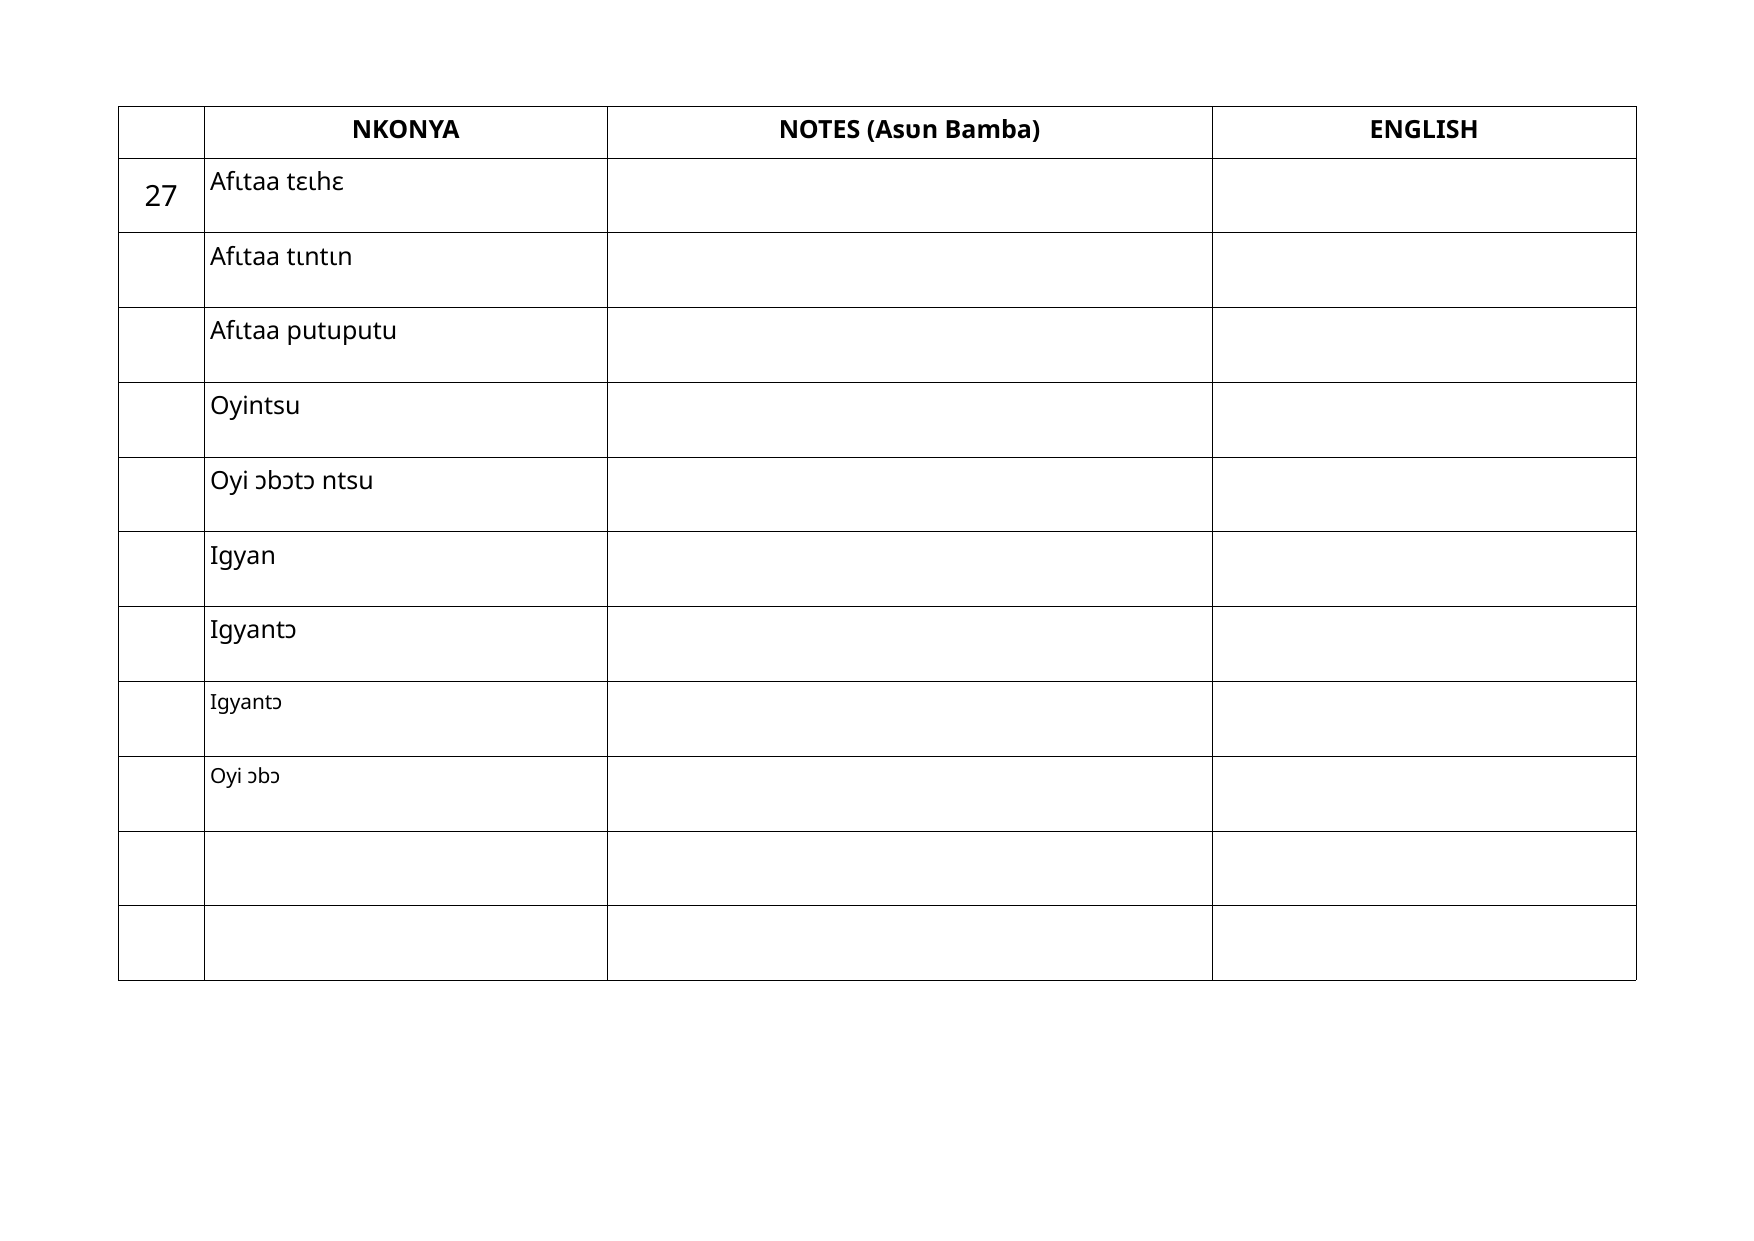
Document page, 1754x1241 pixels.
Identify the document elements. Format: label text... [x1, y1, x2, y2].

table_cell [119, 682, 204, 756]
table_cell [1213, 159, 1636, 232]
table_cell [1213, 308, 1636, 382]
table_cell Oyi ɔbɔ [205, 757, 607, 831]
table_cell [608, 233, 1212, 307]
table_cell [1213, 233, 1636, 307]
table_cell Igyan [205, 532, 607, 606]
table_cell [1213, 607, 1636, 681]
table_cell [1213, 532, 1636, 606]
table_cell [608, 308, 1212, 382]
table_cell [119, 233, 204, 307]
table_cell [608, 682, 1212, 756]
table_cell [119, 308, 204, 382]
table_cell [1213, 383, 1636, 457]
table_cell [608, 159, 1212, 232]
table_cell [119, 383, 204, 457]
table_cell [608, 458, 1212, 531]
table_cell [205, 832, 607, 905]
table_cell [1213, 906, 1636, 980]
table_cell [608, 383, 1212, 457]
table_cell Igyantɔ [205, 607, 607, 681]
table_cell [119, 607, 204, 681]
table_cell [1213, 682, 1636, 756]
table_cell [608, 906, 1212, 980]
table_cell [608, 757, 1212, 831]
table_cell [608, 532, 1212, 606]
table_cell [119, 757, 204, 831]
table_cell [119, 906, 204, 980]
table_header NOTES (Asʋn Bamba) [608, 107, 1212, 157]
table_cell Igyantɔ [205, 682, 607, 756]
table_cell [205, 906, 607, 980]
table_cell Afɩtaa tɩntɩn [205, 233, 607, 307]
table_cell [1213, 458, 1636, 531]
table_header ENGLISH [1213, 107, 1636, 157]
table_cell Afɩtaa putuputu [205, 308, 607, 382]
table_cell Afɩtaa tɛɩhɛ [205, 159, 607, 232]
table_cell [608, 607, 1212, 681]
table_cell [1213, 757, 1636, 831]
table_header NKONYA [205, 107, 607, 157]
table_cell [1213, 832, 1636, 905]
table_cell Oyintsu [205, 383, 607, 457]
table_header [119, 107, 204, 157]
table_cell [608, 832, 1212, 905]
table_cell [119, 532, 204, 606]
table_cell [119, 832, 204, 905]
table_cell Oyi ɔbɔtɔ ntsu [205, 458, 607, 531]
table_cell [119, 458, 204, 531]
table_cell 27 [119, 159, 204, 232]
